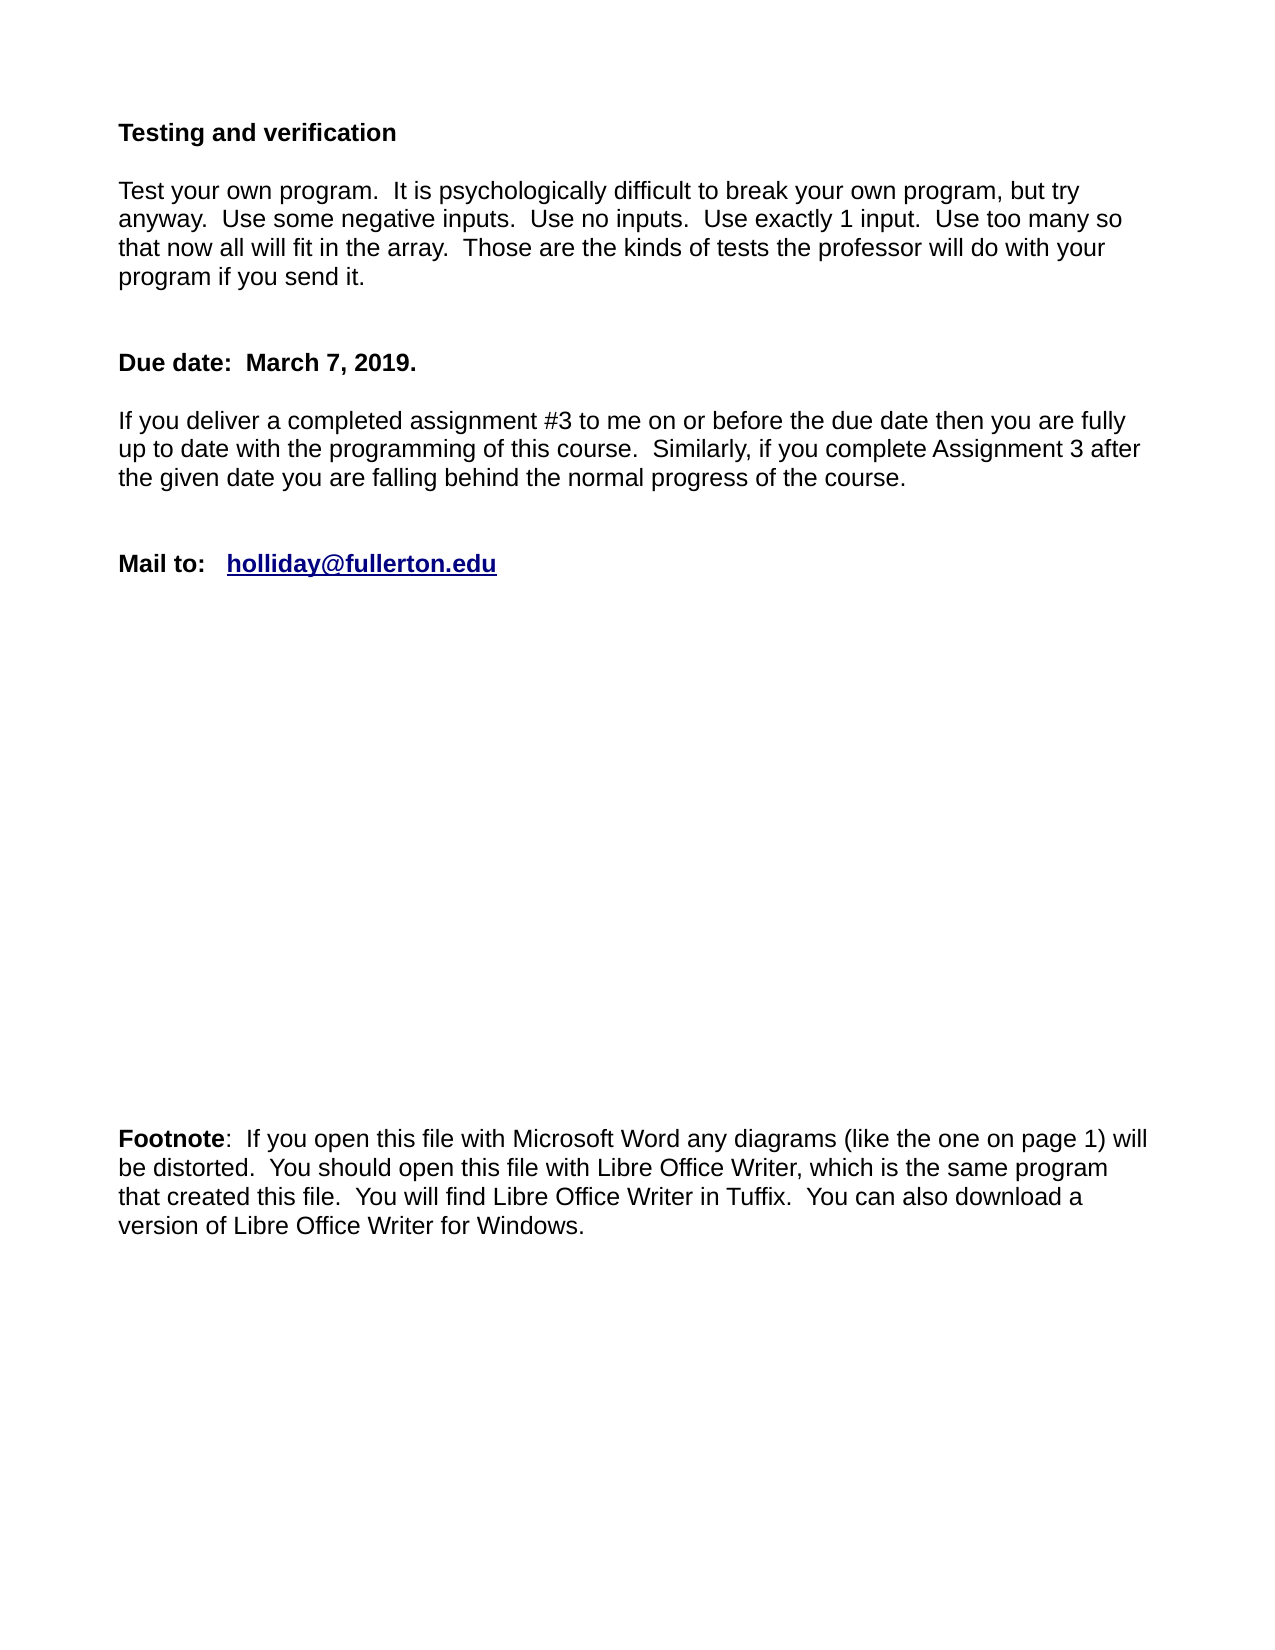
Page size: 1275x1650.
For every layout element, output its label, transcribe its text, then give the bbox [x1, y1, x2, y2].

text Mail to: holliday@fullerton.edu [118, 549, 1157, 578]
text Testing and verification [118, 118, 1157, 147]
text Footnote: If you open this file with Microsoft Word any diagrams (like the one on page 1) will be distorted. You should open this file with Libre Office Writer, which is the same program that created this file. You will find Libre Office Writer in Tuffix. You can also download a version of Libre Office Writer for Windows. [118, 1124, 1157, 1239]
text Due date: March 7, 2019. [118, 348, 1157, 377]
text If you deliver a completed assignment #3 to me on or before the due date then you are fully up to date with the programming of this course. Similarly, if you complete Assignment 3 after the given date you are falling behind the normal progress of the course. [118, 406, 1157, 492]
text Test your own program. It is psychologically difficult to break your own program, but try anyway. Use some negative inputs. Use no inputs. Use exactly 1 input. Use too many so that now all will fit in the array. Those are the kinds of tests the professor will do with your program if you send it. [118, 176, 1157, 291]
